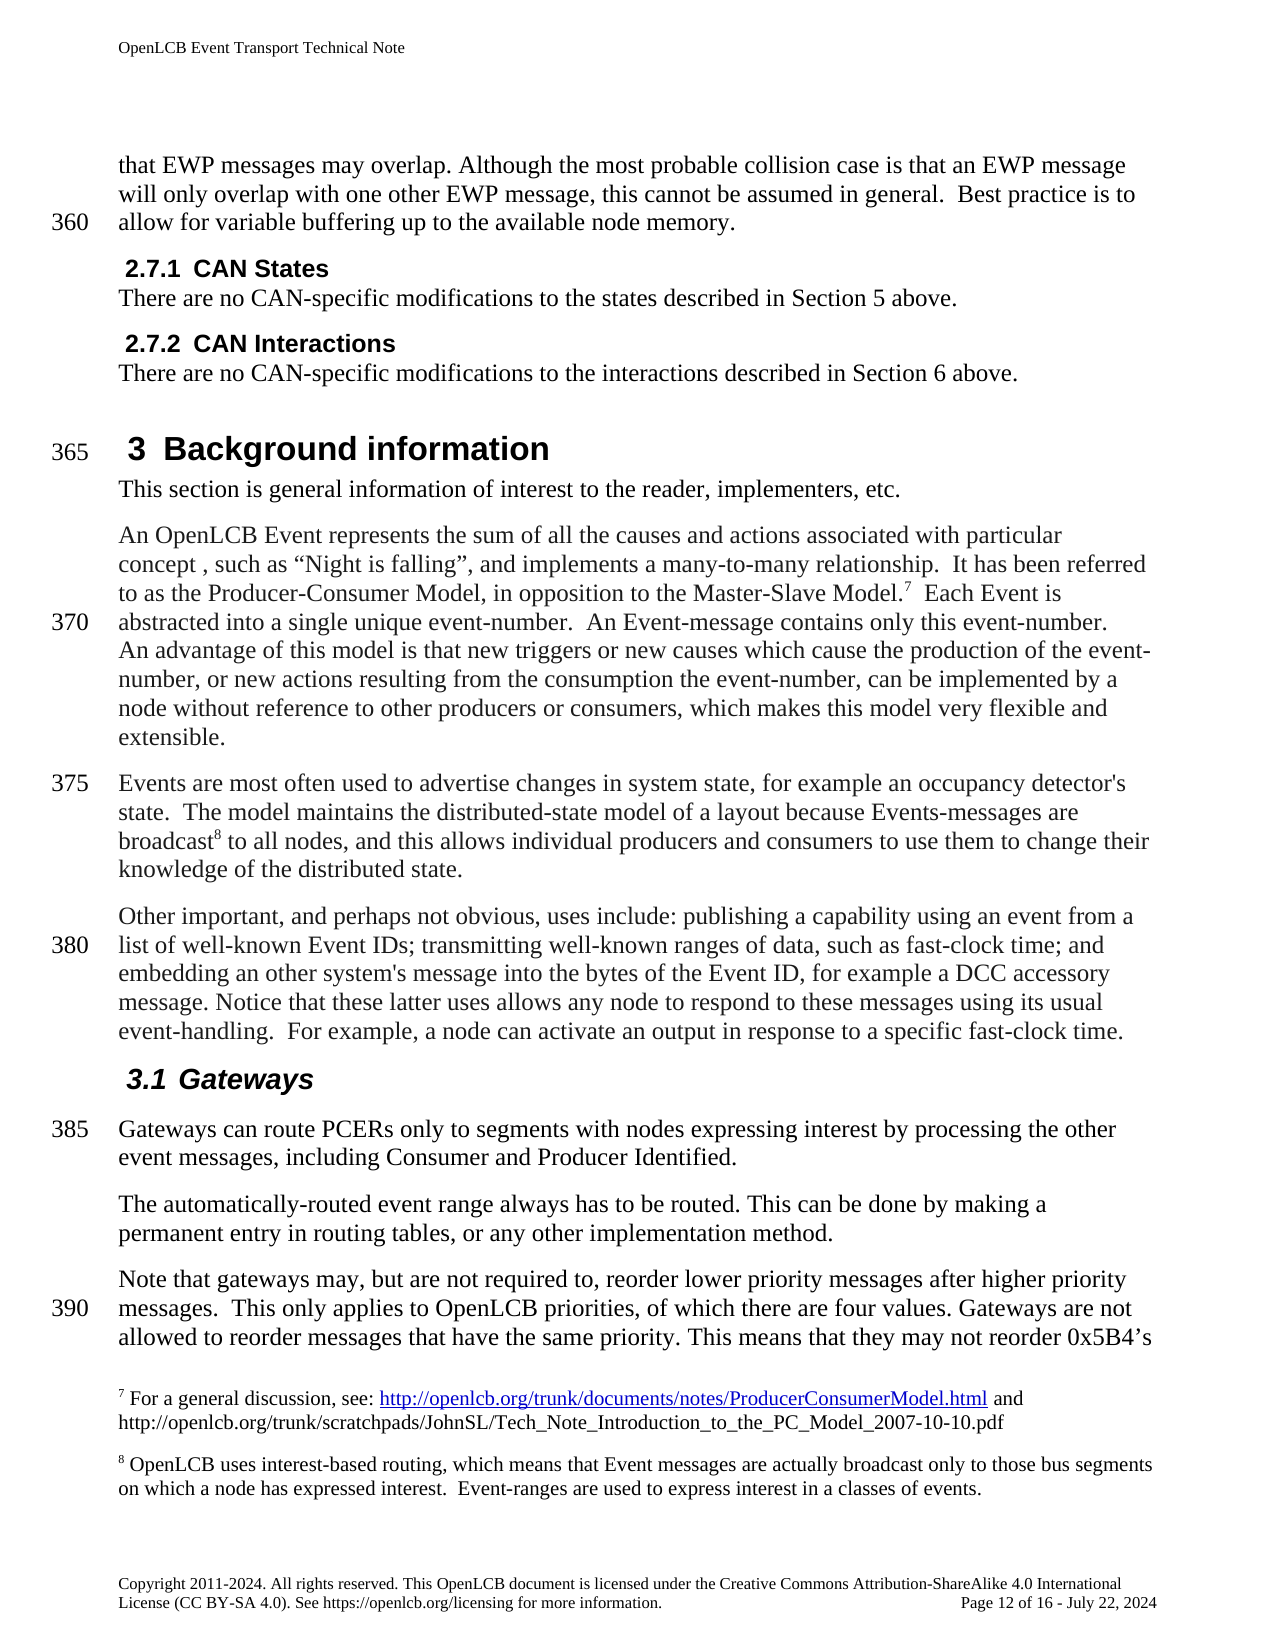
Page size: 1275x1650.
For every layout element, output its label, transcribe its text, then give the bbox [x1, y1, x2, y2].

text The automatically-routed event range always has to be routed. This can be done by making a permanent entry in routing tables, or any other implementation method. [118, 1189, 1157, 1246]
subtitle CAN States [118, 254, 1157, 283]
text There are no CAN-specific modifications to the states described in Section 5 above. [118, 283, 1157, 311]
text that EWP messages may overlap. Although the most probable collision case is that an EWP message will only overlap with one other EWP message, this cannot be assumed in general. Best practice is to allow for variable buffering up to the available node memory. [118, 150, 1157, 236]
text For a general discussion, see: http://openlcb.org/trunk/documents/notes/ProducerConsumerModel.html and http://openlcb.org/trunk/scratchpads/JohnSL/Tech_Note_Introduction_to_the_PC_Model_2007-10-10.pdf [118, 1386, 1157, 1434]
text Other important, and perhaps not obvious, uses include: publishing a capability using an event from a list of well-known Event IDs; transmitting well-known ranges of data, such as fast-clock time; and embedding an other system's message into the bytes of the Event ID, for example a DCC accessory message. Notice that these latter uses allows any node to respond to these messages using its usual event-handling. For example, a node can activate an output in response to a specific fast-clock time. [118, 901, 1157, 1045]
subtitle CAN Interactions [118, 329, 1157, 358]
subtitle Gateways [118, 1062, 1157, 1096]
text OpenLCB uses interest-based routing, which means that Event messages are actually broadcast only to those bus segments on which a node has expressed interest. Event-ranges are used to express interest in a classes of events. [118, 1452, 1157, 1500]
text Events are most often used to advertise changes in system state, for example an occupancy detector's state. The model maintains the distributed-state model of a layout because Events-messages are broadcast to all nodes, and this allows individual producers and consumers to use them to change their knowledge of the distributed state. [118, 768, 1157, 883]
text Gateways can route PCERs only to segments with nodes expressing interest by processing the other event messages, including Consumer and Producer Identified. [118, 1114, 1157, 1171]
text This section is general information of interest to the reader, implementers, etc. [118, 474, 1157, 503]
subtitle Background information [118, 429, 1157, 468]
text There are no CAN-specific modifications to the interactions described in Section 6 above. [118, 358, 1157, 387]
text Note that gateways may, but are not required to, reorder lower priority messages after higher priority messages. This only applies to OpenLCB priorities, of which there are four values. Gateways are not allowed to reorder messages that have the same priority. This means that they may not reorder 0x5B4’s [118, 1264, 1157, 1350]
text An OpenLCB Event represents the sum of all the causes and actions associated with particular concept , such as “Night is falling”, and implements a many-to-many relationship. It has been referred to as the Producer-Consumer Model, in opposition to the Master-Slave Model. Each Event is abstracted into a single unique event-number. An Event-message contains only this event-number. An advantage of this model is that new triggers or new causes which cause the production of the event-number, or new actions resulting from the consumption the event-number, can be implemented by a node without reference to other producers or consumers, which makes this model very flexible and extensible. [118, 521, 1157, 751]
